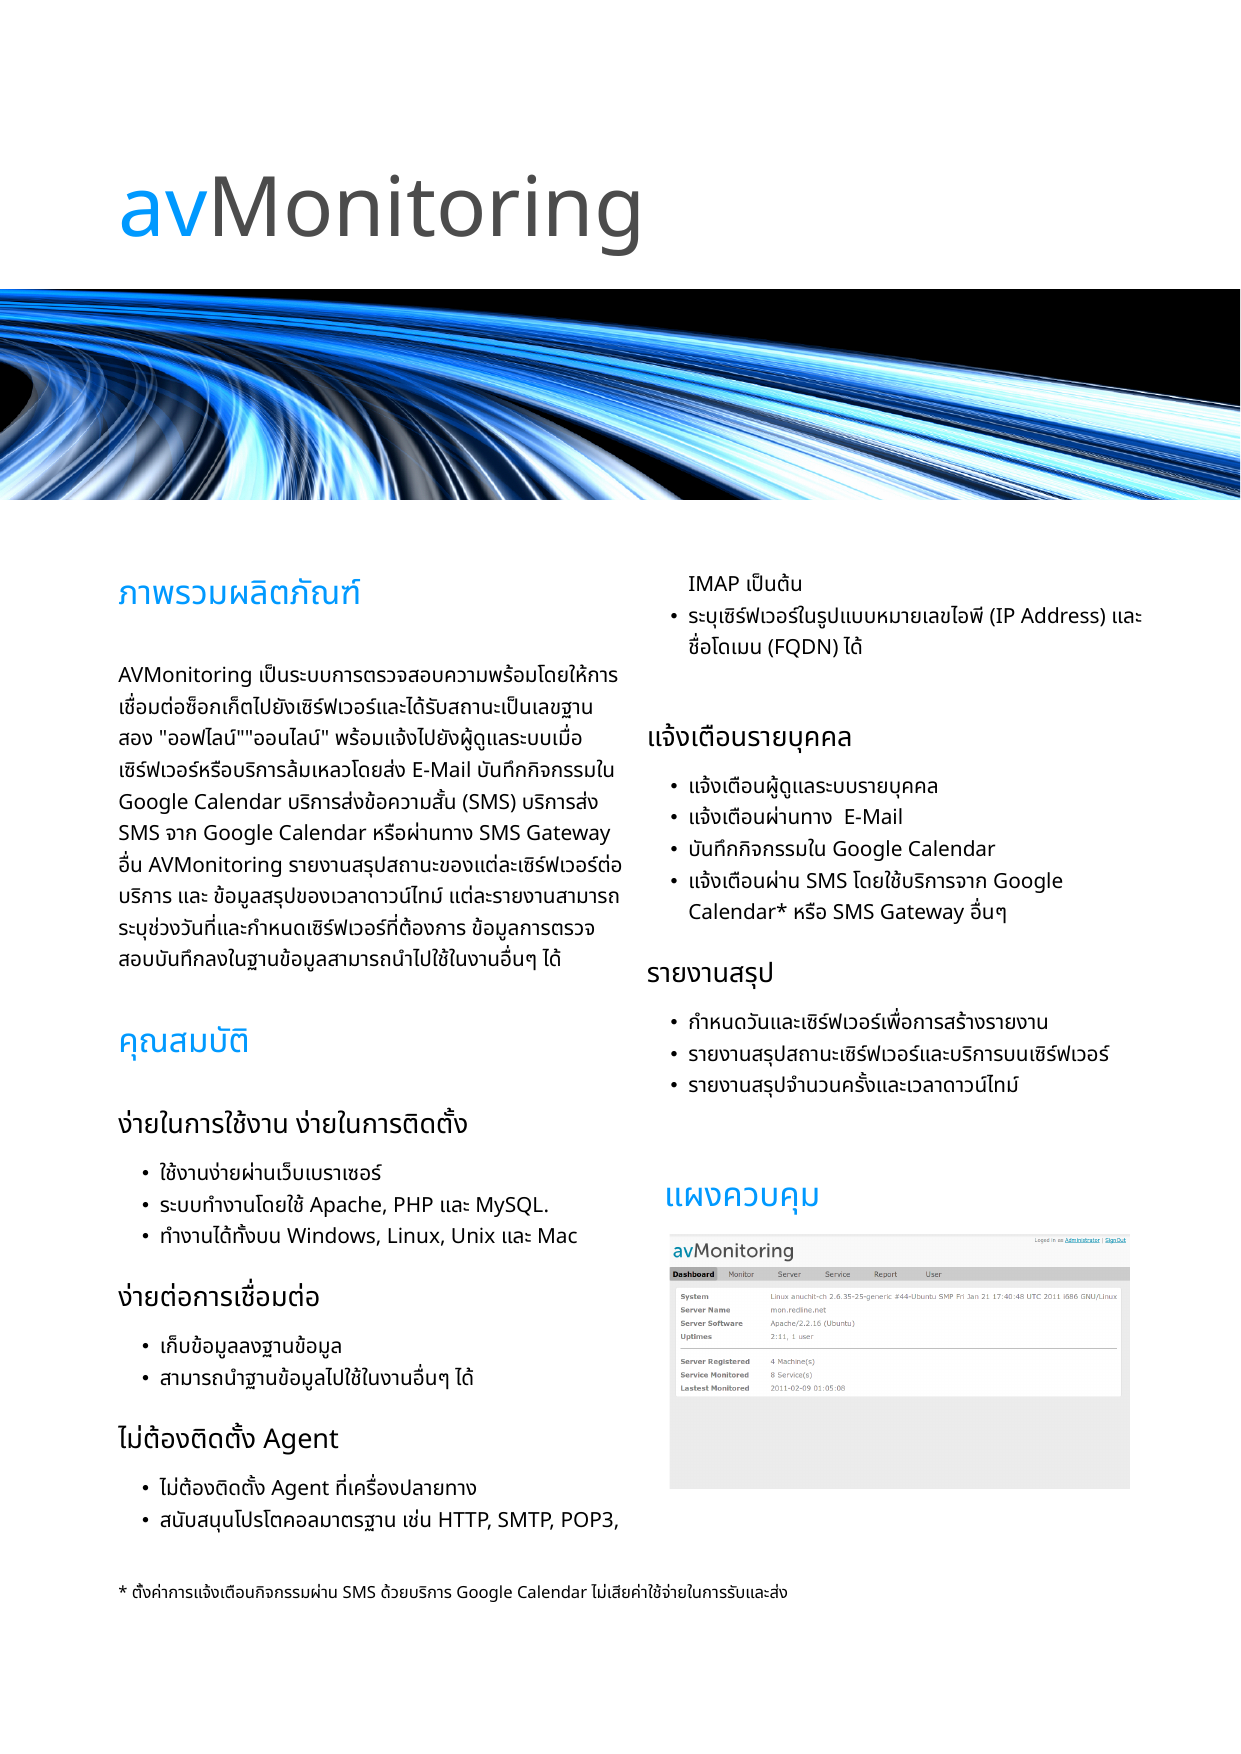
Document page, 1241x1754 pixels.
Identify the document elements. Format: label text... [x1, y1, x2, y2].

list ทำงานได้ทั้งบน Windows, Linux, Unix และ Mac [142, 1221, 623, 1253]
list ใช้งานง่ายผ่านเว็บเบราเซอร์ [142, 1158, 623, 1190]
subtitle คุณสมบัติ [118, 1017, 623, 1067]
subtitle รายงานสรุป [647, 954, 1152, 995]
list บันทึกกิจกรรมใน Google Calendar [670, 834, 1152, 866]
subtitle ภาพรวมผลิตภัณฑ์ [118, 569, 623, 619]
subtitle ไม่ต้องติดตั้ง Agent [118, 1419, 623, 1461]
list แจ้งเตือนผ่าน SMS โดยใช้บริการจาก Google Calendar* หรือ SMS Gateway อื่นๆ [670, 866, 1152, 929]
subtitle ง่ายในการใช้งาน ง่ายในการติดตั้ง [118, 1105, 623, 1146]
text avMonitoring [118, 148, 1152, 261]
list รายงานสรุปจำนวนครั้งและเวลาดาวน์ไทม์ [670, 1071, 1152, 1102]
picture [669, 1234, 1130, 1489]
list IMAP เป็นต้น [670, 569, 1152, 601]
list แจ้งเตือนผ่านทาง E-Mail [670, 802, 1152, 834]
list รายงานสรุปสถานะเซิร์ฟเวอร์และบริการบนเซิร์ฟเวอร์ [670, 1039, 1152, 1071]
list แจ้งเตือนผู้ดูแลระบบรายบุคคล [670, 771, 1152, 802]
subtitle แผงควบคุม [647, 1171, 1152, 1222]
list ไม่ต้องติดตั้ง Agent ที่เครื่องปลายทาง [142, 1473, 623, 1505]
subtitle ง่ายต่อการเชื่อมต่อ [118, 1278, 623, 1319]
list ระบุเซิร์ฟเวอร์ในรูปแบบหมายเลขไอพี (IP Address) และชื่อโดเมน (FQDN) ได้ [670, 601, 1152, 664]
list กำหนดวันและเซิร์ฟเวอร์เพื่อการสร้างรายงาน [670, 1008, 1152, 1039]
list สนับสนุนโปรโตคอลมาตรฐาน เช่น HTTP, SMTP, POP3, [142, 1505, 623, 1536]
list เก็บข้อมูลลงฐานข้อมูล [142, 1332, 623, 1363]
list สามารถนำฐานข้อมูลไปใช้ในงานอื่นๆ ได้ [142, 1363, 623, 1394]
text AVMonitoring เป็นระบบการตรวจสอบความพร้อมโดยให้การเชื่อมต่อซ็อกเก็ตไปยังเซิร์ฟเวอร์และได้รับสถานะเป็นเลขฐานสอง "ออฟไลน์""ออนไลน์" พร้อมแจ้งไปยังผู้ดูแลระบบเมื่อเซิร์ฟเวอร์หรือบริการล้มเหลวโดยส่ง E-Mail บันทึกกิจกรรมใน Google Calendar บริการส่งข้อความสั้น (SMS) บริการส่ง SMS จาก Google Calendar หรือผ่านทาง SMS Gateway อื่น AVMonitoring รายงานสรุปสถานะของแต่ละเซิร์ฟเวอร์ต่อบริการ และ ข้อมูลสรุปของเวลาดาวน์ไทม์ แต่ละรายงานสามารถระบุช่วงวันที่และกำหนดเซิร์ฟเวอร์ที่ต้องการ ข้อมูลการตรวจสอบบันทึกลงในฐานข้อมูลสามารถนำไปใช้ในงานอื่นๆ ได้ [118, 660, 623, 976]
list ระบบทำงานโดยใช้ Apache, PHP และ MySQL. [142, 1190, 623, 1221]
subtitle แจ้งเตือนรายบุคคล [647, 718, 1152, 758]
picture [0, 289, 1241, 500]
